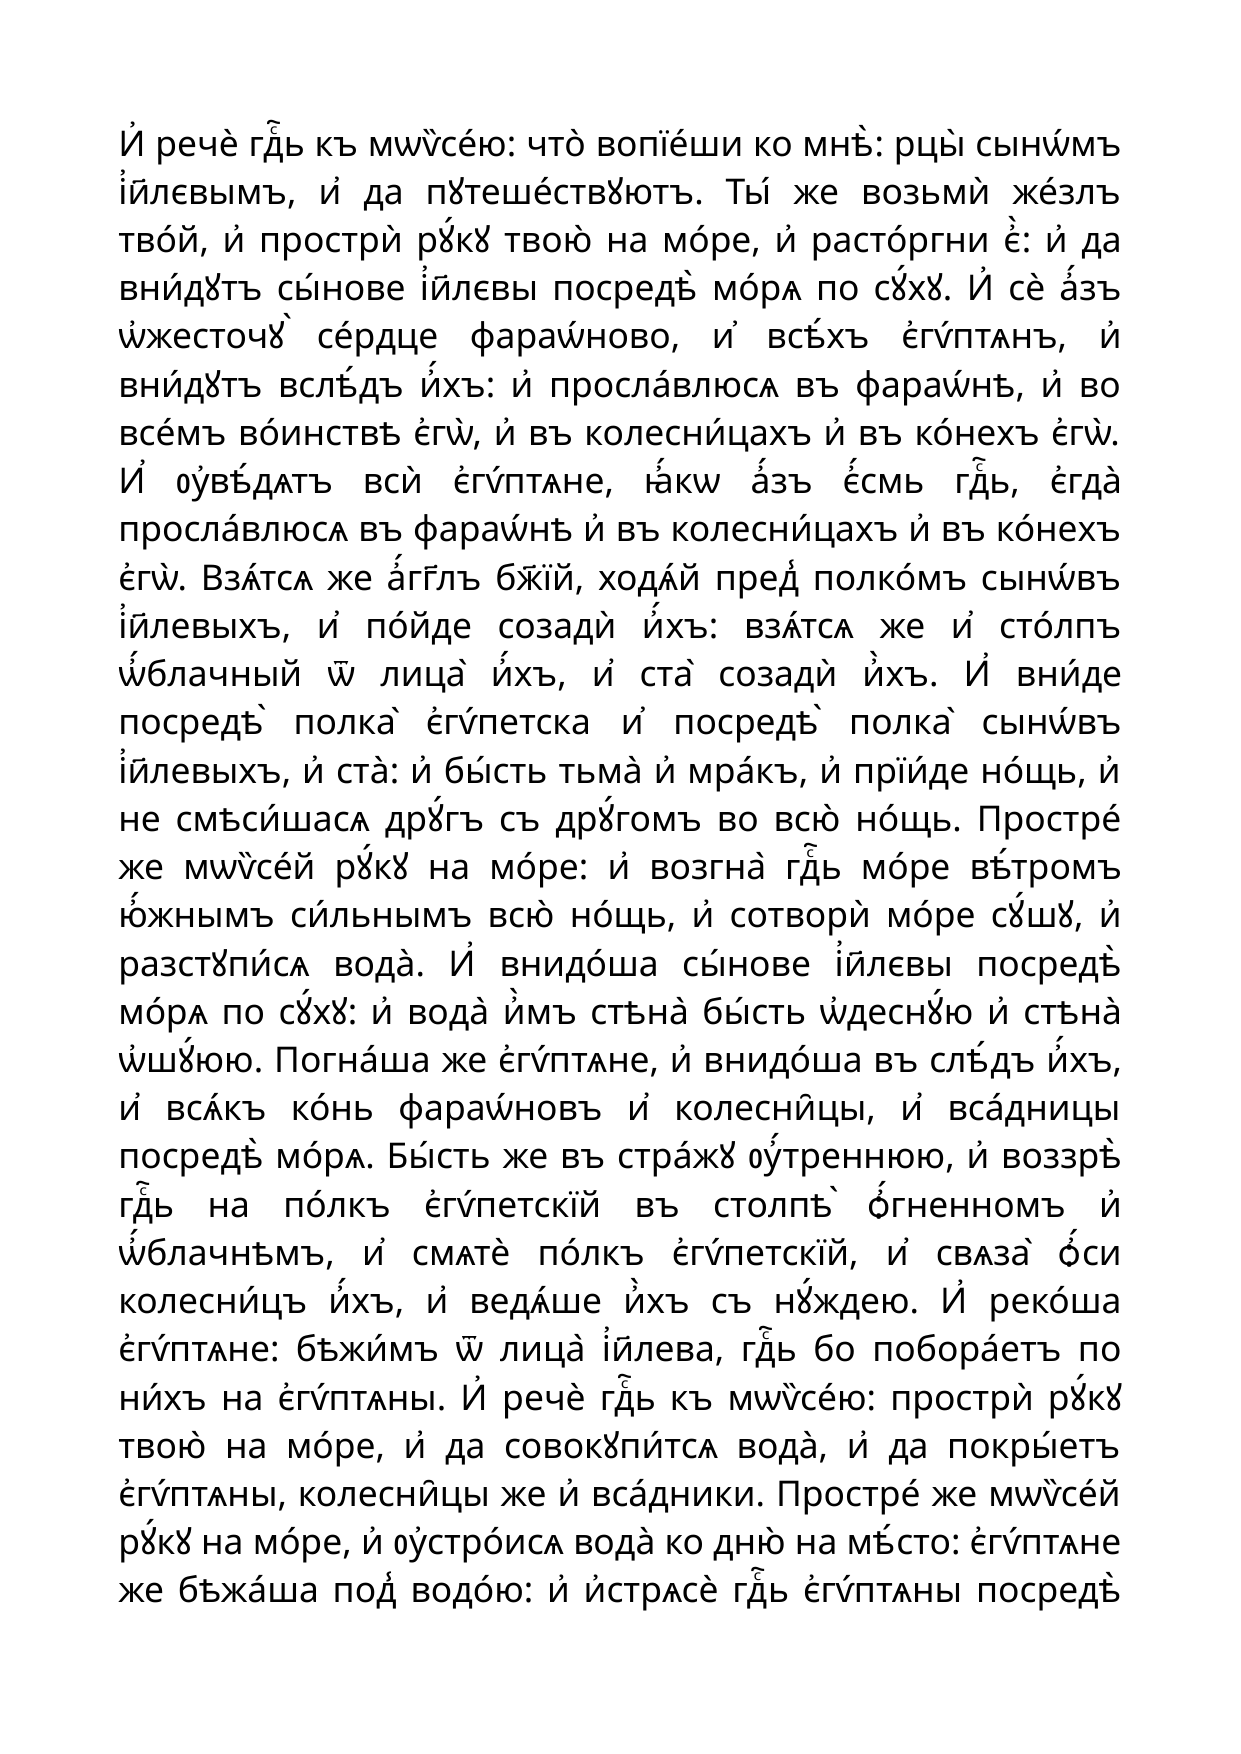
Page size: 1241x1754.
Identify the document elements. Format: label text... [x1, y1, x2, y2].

text И҆ речѐ гдⷭ҇ь къ мѡѷсе́ю: что̀ вопїе́ши ко мнѣ̀: рцы̀ сынѡ́мъ і҆и҃лєвымъ, и҆ да пꙋтеше́ствꙋютъ. Ты́ же возьмѝ же́злъ тво́й, и҆ прострѝ рꙋ́кꙋ твою̀ на мо́ре, и҆ расто́ргни є҆̀: и҆ да вни́дꙋтъ сы́нове і҆и҃лєвы посредѣ̀ мо́рѧ по сꙋ́хꙋ. И҆ сѐ а҆́зъ ѡ҆жесточꙋ̀ се́рдце фараѡ́ново, и҆ всѣ́хъ є҆гѵ́птѧнъ, и҆ вни́дꙋтъ вслѣ́дъ и҆́хъ: и҆ просла́влюсѧ въ фараѡ́нѣ, и҆ во все́мъ во́инствѣ є҆гѡ̀, и҆ въ колесни́цахъ и҆ въ ко́нехъ є҆гѡ̀. И҆ ᲂу҆вѣ́дѧтъ всѝ є҆гѵ́птѧне, ꙗ҆́кѡ а҆́зъ є҆́смь гдⷭ҇ь, є҆гда̀ просла́влюсѧ въ фараѡ́нѣ и҆ въ колесни́цахъ и҆ въ ко́нехъ є҆гѡ̀. Взѧ́тсѧ же а҆́гг҃лъ бж҃їй, ходѧ́й пред̾ полко́мъ сынѡ́въ і҆и҃левыхъ, и҆ по́йде созадѝ и҆́хъ: взѧ́тсѧ же и҆ сто́лпъ ѡ҆́блачный ѿ лица̀ и҆́хъ, и҆ ста̀ созадѝ и҆̀хъ. И҆ вни́де посредѣ̀ полка̀ є҆гѵ́петска и҆ посредѣ̀ полка̀ сынѡ́въ і҆и҃левыхъ, и҆ ста̀: и҆ бы́сть тьма̀ и҆ мра́къ, и҆ прїи́де но́щь, и҆ не смѣси́шасѧ дрꙋ́гъ съ дрꙋ́гомъ во всю̀ но́щь. Простре́ же мѡѷсе́й рꙋ́кꙋ на мо́ре: и҆ возгна̀ гдⷭ҇ь мо́ре вѣ́тромъ ю҆́жнымъ си́льнымъ всю̀ но́щь, и҆ сотворѝ мо́ре сꙋ́шꙋ, и҆ разстꙋпи́сѧ вода̀. И҆ внидо́ша сы́нове і҆и҃лєвы посредѣ̀ мо́рѧ по сꙋ́хꙋ: и҆ вода̀ и҆̀мъ стѣна̀ бы́сть ѡ҆деснꙋ́ю и҆ стѣна̀ ѡ҆шꙋ́юю. Погна́ша же є҆гѵ́птѧне, и҆ внидо́ша въ слѣ́дъ и҆́хъ, и҆ всѧ́къ ко́нь фараѡ́новъ и҆ колесни̑цы, и҆ вса́дницы посредѣ̀ мо́рѧ. Бы́сть же въ стра́жꙋ ᲂу҆́треннюю, и҆ воззрѣ̀ гдⷭ҇ь на по́лкъ є҆гѵ́петскїй въ столпѣ̀ ѻ҆́гненномъ и҆ ѡ҆́блачнѣмъ, и҆ смѧтѐ по́лкъ є҆гѵ́петскїй, и҆ свѧза̀ ѻ҆́си колесни́цъ и҆́хъ, и҆ ведѧ́ше и҆̀хъ съ нꙋ́ждею. И҆ реко́ша є҆гѵ́птѧне: бѣжи́мъ ѿ лица̀ і҆и҃лева, гдⷭ҇ь бо побора́етъ по ни́хъ на є҆гѵ́птѧны. И҆ речѐ гдⷭ҇ь къ мѡѷсе́ю: прострѝ рꙋ́кꙋ твою̀ на мо́ре, и҆ да совокꙋпи́тсѧ вода̀, и҆ да покры́етъ є҆гѵ́птѧны, колесни̑цы же и҆ вса́дники. Простре́ же мѡѷсе́й рꙋ́кꙋ на мо́ре, и҆ ᲂу҆стро́исѧ вода̀ ко дню̀ на мѣ́сто: є҆гѵ́птѧне же бѣжа́ша под̾ водо́ю: и҆ и҆стрѧсѐ гдⷭ҇ь є҆гѵ́птѧны посредѣ̀ [118, 118, 1122, 1613]
